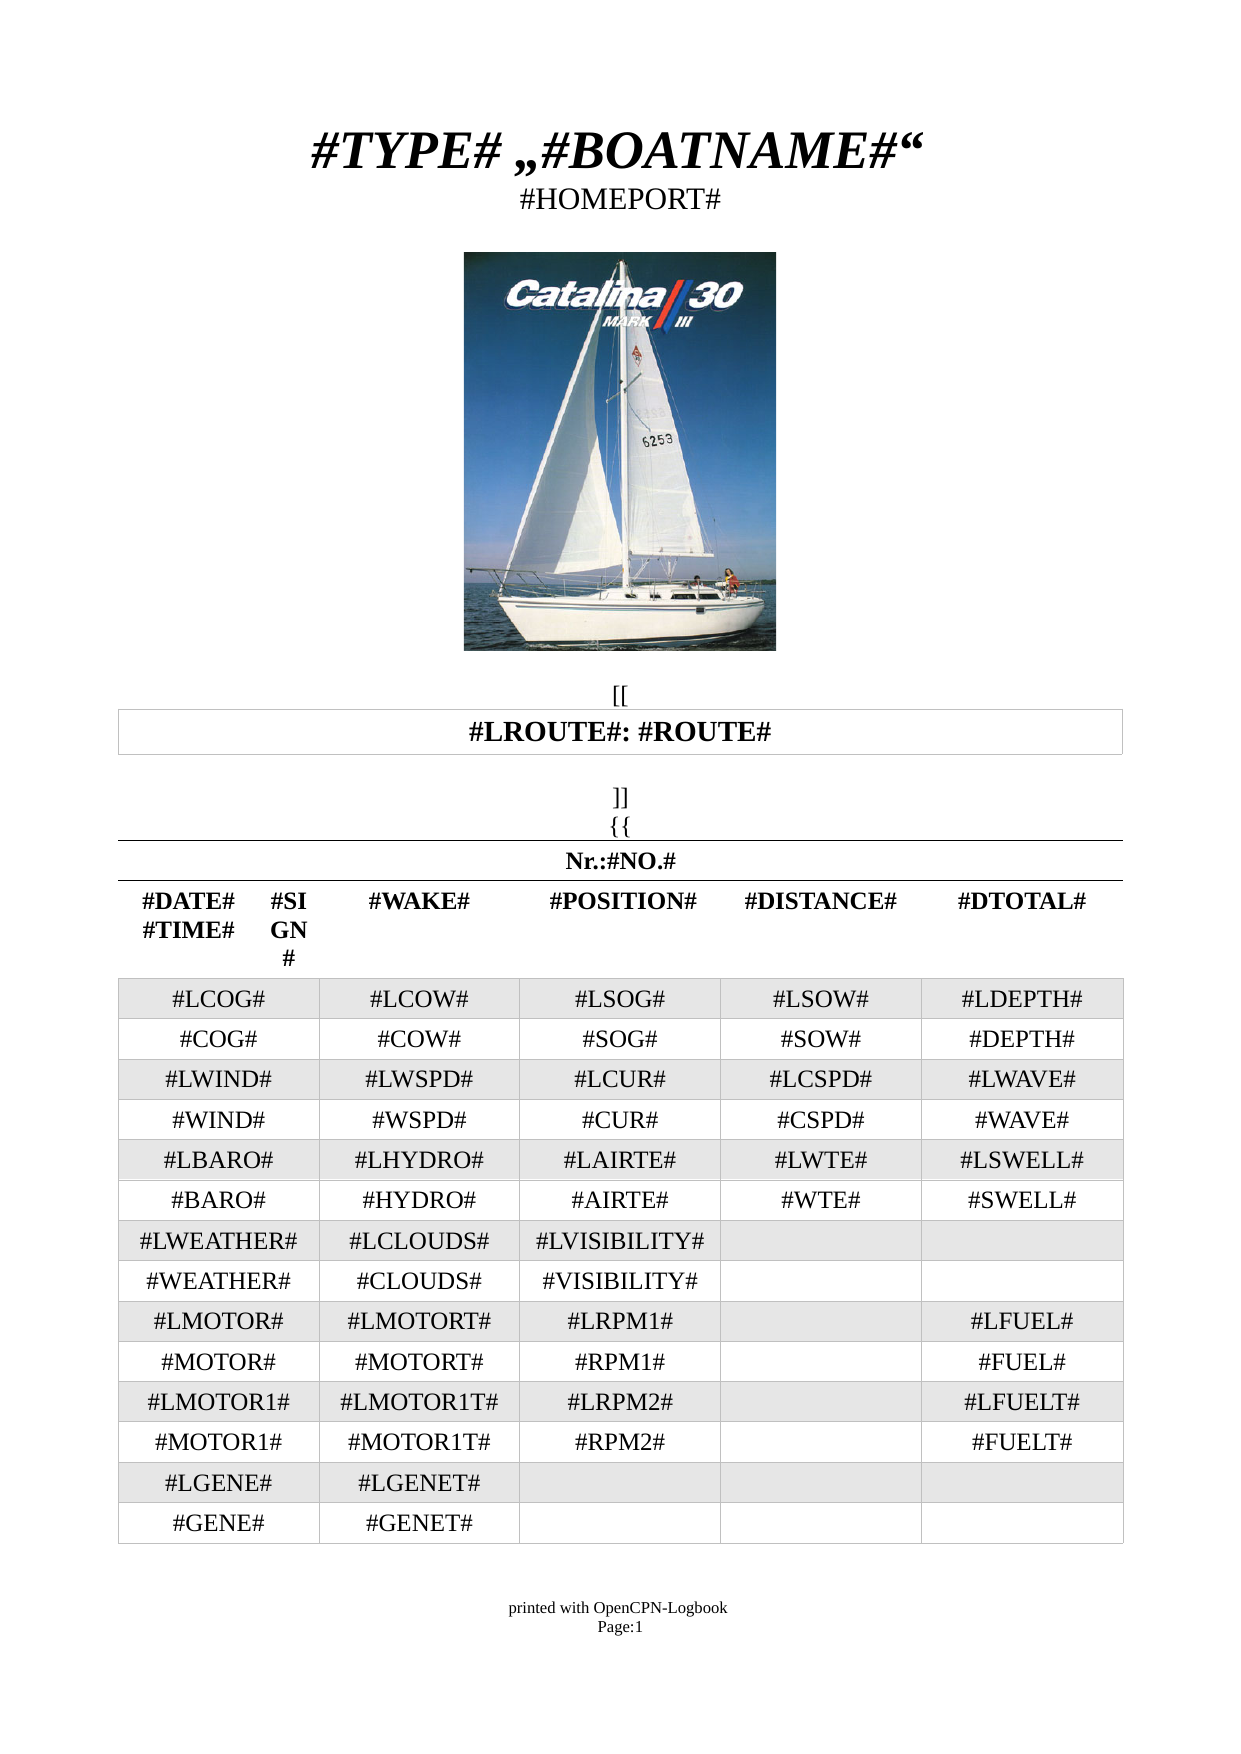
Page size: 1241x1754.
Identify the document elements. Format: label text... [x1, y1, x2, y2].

table_cell #WTE# [721, 1181, 921, 1220]
table_cell #LGENET# [320, 1463, 519, 1502]
table_cell #POSITION# [520, 881, 720, 978]
table_cell #COW# [320, 1019, 519, 1059]
table_cell #LCOG# [119, 979, 319, 1018]
table_cell #LFUELT# [922, 1382, 1123, 1421]
table_cell [721, 1302, 921, 1341]
table_cell #CUR# [520, 1100, 720, 1139]
table_cell #LWTE# [721, 1140, 921, 1179]
table_cell #CSPD# [721, 1100, 921, 1139]
table_cell #LRPM1# [520, 1302, 720, 1341]
table_cell #LSOW# [721, 979, 921, 1018]
table_cell #LGENE# [119, 1463, 319, 1502]
table_cell #BARO# [119, 1181, 319, 1220]
table_cell #GENE# [119, 1503, 319, 1542]
table_cell [721, 1342, 921, 1381]
table_cell #LBARO# [119, 1140, 319, 1179]
table_header #LROUTE#: #ROUTE# [119, 710, 1122, 753]
text {{ [118, 811, 1122, 840]
table_cell #RPM2# [520, 1422, 720, 1462]
table_cell #FUEL# [922, 1342, 1123, 1381]
table_cell #VISIBILITY# [520, 1261, 720, 1301]
table_cell [922, 1463, 1123, 1502]
table_cell #GENET# [320, 1503, 519, 1542]
text #TYPE# „#BOATNAME#“ #HOMEPORT# [118, 118, 1122, 252]
table_cell #MOTOR# [119, 1342, 319, 1381]
table_cell #DEPTH# [922, 1019, 1123, 1059]
table_cell #WEATHER# [119, 1261, 319, 1301]
text [[ [118, 680, 1122, 708]
table_cell [721, 1422, 921, 1462]
table_cell #LCLOUDS# [320, 1221, 519, 1260]
table_cell #WAVE# [922, 1100, 1123, 1139]
table_cell #LWAVE# [922, 1060, 1123, 1099]
table_cell #MOTOR1# [119, 1422, 319, 1462]
table_cell #SWELL# [922, 1181, 1123, 1220]
table_cell [922, 1503, 1123, 1542]
table_cell #LVISIBILITY# [520, 1221, 720, 1260]
table_cell #LWEATHER# [119, 1221, 319, 1260]
table_cell #LWIND# [119, 1060, 319, 1099]
table_cell #DISTANCE# [720, 881, 921, 978]
table_cell [922, 1261, 1123, 1301]
table_cell #WIND# [119, 1100, 319, 1139]
table_cell #FUELT# [922, 1422, 1123, 1462]
table_cell #WAKE# [319, 881, 519, 978]
table_cell #LCUR# [520, 1060, 720, 1099]
table_cell #COG# [119, 1019, 319, 1059]
table_cell #LSOG# [520, 979, 720, 1018]
table_cell #MOTOR1T# [320, 1422, 519, 1462]
table_cell #LCOW# [320, 979, 519, 1018]
table_header Nr.:#NO.# [118, 841, 1123, 880]
table_cell #LMOTORT# [320, 1302, 519, 1341]
table_cell #MOTORT# [320, 1342, 519, 1381]
table_cell #LRPM2# [520, 1382, 720, 1421]
table_cell [922, 1221, 1123, 1260]
table_cell #LHYDRO# [320, 1140, 519, 1179]
table_cell #LCSPD# [721, 1060, 921, 1099]
table_cell [721, 1382, 921, 1421]
table_cell [520, 1503, 720, 1542]
table_cell #LDEPTH# [922, 979, 1123, 1018]
table_cell [721, 1221, 921, 1260]
table_cell #LMOTOR1T# [320, 1382, 519, 1421]
table_cell #RPM1# [520, 1342, 720, 1381]
text ]] [118, 782, 1122, 811]
table_cell #SOW# [721, 1019, 921, 1059]
table_cell #LFUEL# [922, 1302, 1123, 1341]
table_cell #LWSPD# [320, 1060, 519, 1099]
table_cell #HYDRO# [320, 1181, 519, 1220]
table_cell #CLOUDS# [320, 1261, 519, 1301]
table_cell #DTOTAL# [921, 881, 1123, 978]
picture [463, 252, 777, 651]
table_cell #DATE# #TIME# [118, 881, 259, 978]
table_cell #WSPD# [320, 1100, 519, 1139]
table_cell #LSWELL# [922, 1140, 1123, 1179]
table_cell [721, 1463, 921, 1502]
table_cell #LAIRTE# [520, 1140, 720, 1179]
table_cell #SOG# [520, 1019, 720, 1059]
table_cell [520, 1463, 720, 1502]
table_cell #AIRTE# [520, 1181, 720, 1220]
table_cell #SIGN# [259, 881, 319, 978]
table_cell #LMOTOR# [119, 1302, 319, 1341]
table_cell [721, 1261, 921, 1301]
table_cell #LMOTOR1# [119, 1382, 319, 1421]
table_cell [721, 1503, 921, 1542]
